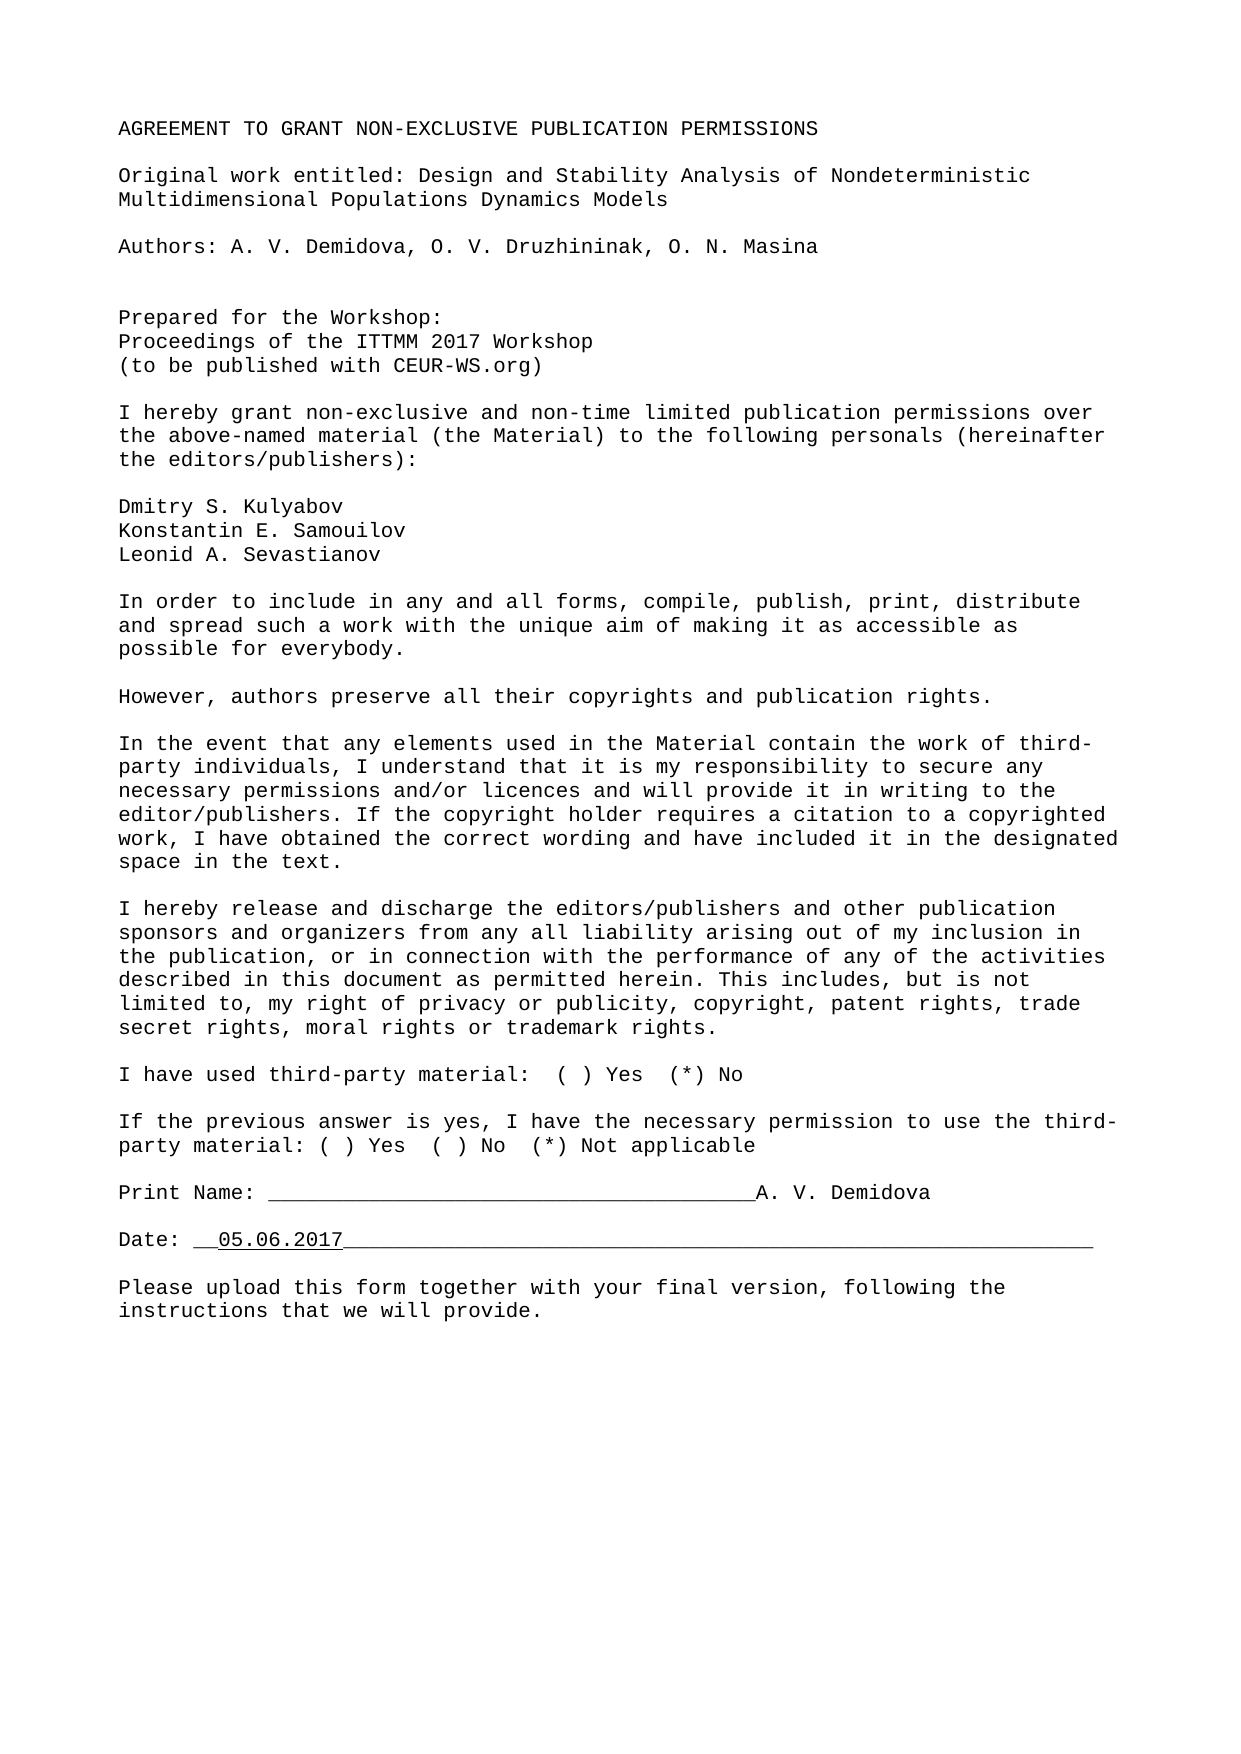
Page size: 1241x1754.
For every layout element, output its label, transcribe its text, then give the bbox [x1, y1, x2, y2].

text Authors: A. V. Demidova, O. V. Druzhininak, O. N. Masina [118, 236, 1122, 284]
text limited to, my right of privacy or publicity, copyright, patent rights, trade [118, 993, 1122, 1017]
text party material: ( ) Yes ( ) No (*) Not applicable [118, 1135, 1122, 1158]
text In the event that any elements used in the Material contain the work of third- [118, 733, 1122, 757]
text Please upload this form together with your final version, following the [118, 1277, 1122, 1300]
text the publication, or in connection with the performance of any of the activities [118, 946, 1122, 969]
text described in this document as permitted herein. This includes, but is not [118, 969, 1122, 993]
text Prepared for the Workshop: [118, 307, 1122, 331]
text Konstantin E. Samouilov [118, 520, 1122, 544]
text However, authors preserve all their copyrights and publication rights. [118, 686, 1122, 709]
text In order to include in any and all forms, compile, publish, print, distribute [118, 591, 1122, 615]
text sponsors and organizers from any all liability arising out of my inclusion in [118, 922, 1122, 946]
text the above-named material (the Material) to the following personals (hereinafter [118, 426, 1122, 449]
text instructions that we will provide. [118, 1300, 1122, 1324]
text Date: __05.06.2017____________________________________________________________ [118, 1229, 1122, 1253]
text work, I have obtained the correct wording and have included it in the designated [118, 827, 1122, 851]
text Dmitry S. Kulyabov [118, 496, 1122, 520]
text editor/publishers. If the copyright holder requires a citation to a copyrighted [118, 804, 1122, 827]
text and spread such a work with the unique aim of making it as accessible as [118, 615, 1122, 638]
text I hereby release and discharge the editors/publishers and other publication [118, 898, 1122, 922]
text Print Name: _______________________________________A. V. Demidova [118, 1182, 1122, 1206]
text possible for everybody. [118, 638, 1122, 662]
text I have used third-party material: ( ) Yes (*) No [118, 1064, 1122, 1088]
text Proceedings of the ITTMM 2017 Workshop [118, 331, 1122, 354]
text If the previous answer is yes, I have the necessary permission to use the third- [118, 1111, 1122, 1135]
text space in the text. [118, 851, 1122, 875]
text Original work entitled: Design and Stability Analysis of Nondeterministic Multidimensional Populations Dynamics Models [118, 165, 1122, 213]
text AGREEMENT TO GRANT NON-EXCLUSIVE PUBLICATION PERMISSIONS [118, 118, 1122, 142]
text party individuals, I understand that it is my responsibility to secure any [118, 757, 1122, 780]
text secret rights, moral rights or trademark rights. [118, 1017, 1122, 1040]
text necessary permissions and/or licences and will provide it in writing to the [118, 780, 1122, 804]
text the editors/publishers): [118, 449, 1122, 473]
text I hereby grant non-exclusive and non-time limited publication permissions over [118, 402, 1122, 426]
text (to be published with CEUR-WS.org) [118, 354, 1122, 378]
text Leonid A. Sevastianov [118, 544, 1122, 567]
